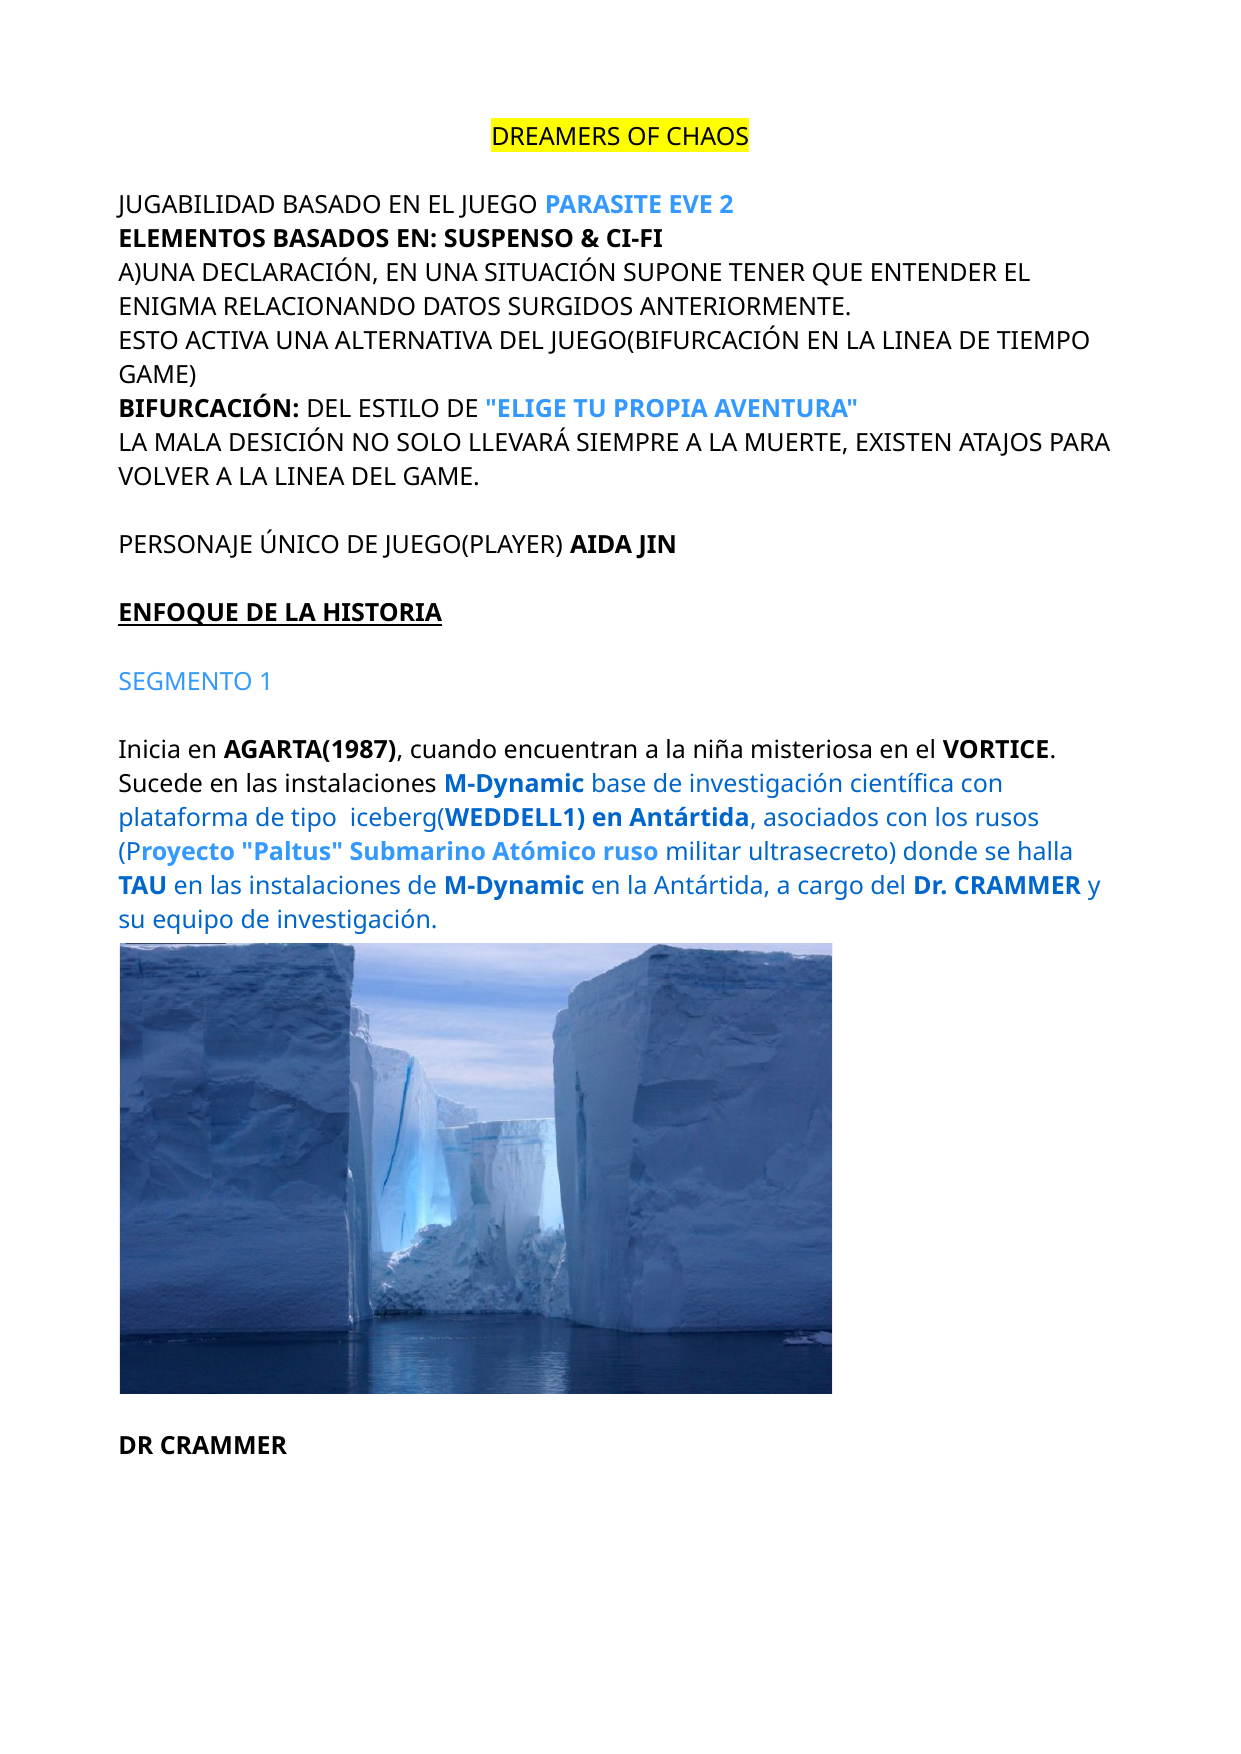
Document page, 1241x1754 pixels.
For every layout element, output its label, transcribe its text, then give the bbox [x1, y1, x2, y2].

picture [119, 943, 833, 1394]
text ELEMENTOS BASADOS EN: SUSPENSO & CI-FI [118, 220, 1122, 254]
text SEGMENTO 1 [118, 663, 1122, 697]
text ESTO ACTIVA UNA ALTERNATIVA DEL JUEGO(BIFURCACIÓN EN LA LINEA DE TIEMPO GAME) [118, 322, 1122, 391]
text PERSONAJE ÚNICO DE JUEGO(PLAYER) AIDA JIN [118, 527, 1122, 561]
text DR CRAMMER [118, 1427, 1122, 1462]
text JUGABILIDAD BASADO EN EL JUEGO PARASITE EVE 2 [118, 186, 1122, 220]
text ENFOQUE DE LA HISTORIA [118, 595, 1122, 629]
text BIFURCACIÓN: DEL ESTILO DE "ELIGE TU PROPIA AVENTURA" [118, 391, 1122, 425]
text A)UNA DECLARACIÓN, EN UNA SITUACIÓN SUPONE TENER QUE ENTENDER EL ENIGMA RELACIONANDO DATOS SURGIDOS ANTERIORMENTE. [118, 254, 1122, 322]
text DREAMERS OF CHAOS [118, 118, 1122, 152]
text Inicia en AGARTA(1987), cuando encuentran a la niña misteriosa en el VORTICE. [118, 731, 1122, 765]
text Sucede en las instalaciones M-Dynamic base de investigación científica con plataforma de tipo iceberg(WEDDELL1) en Antártida, asociados con los rusos (Proyecto "Paltus" Submarino Atómico ruso militar ultrasecreto) donde se halla TAU en las instalaciones de M-Dynamic en la Antártida, a cargo del Dr. CRAMMER y su equipo de investigación. [118, 765, 1122, 936]
text LA MALA DESICIÓN NO SOLO LLEVARÁ SIEMPRE A LA MUERTE, EXISTEN ATAJOS PARA VOLVER A LA LINEA DEL GAME. [118, 425, 1122, 493]
